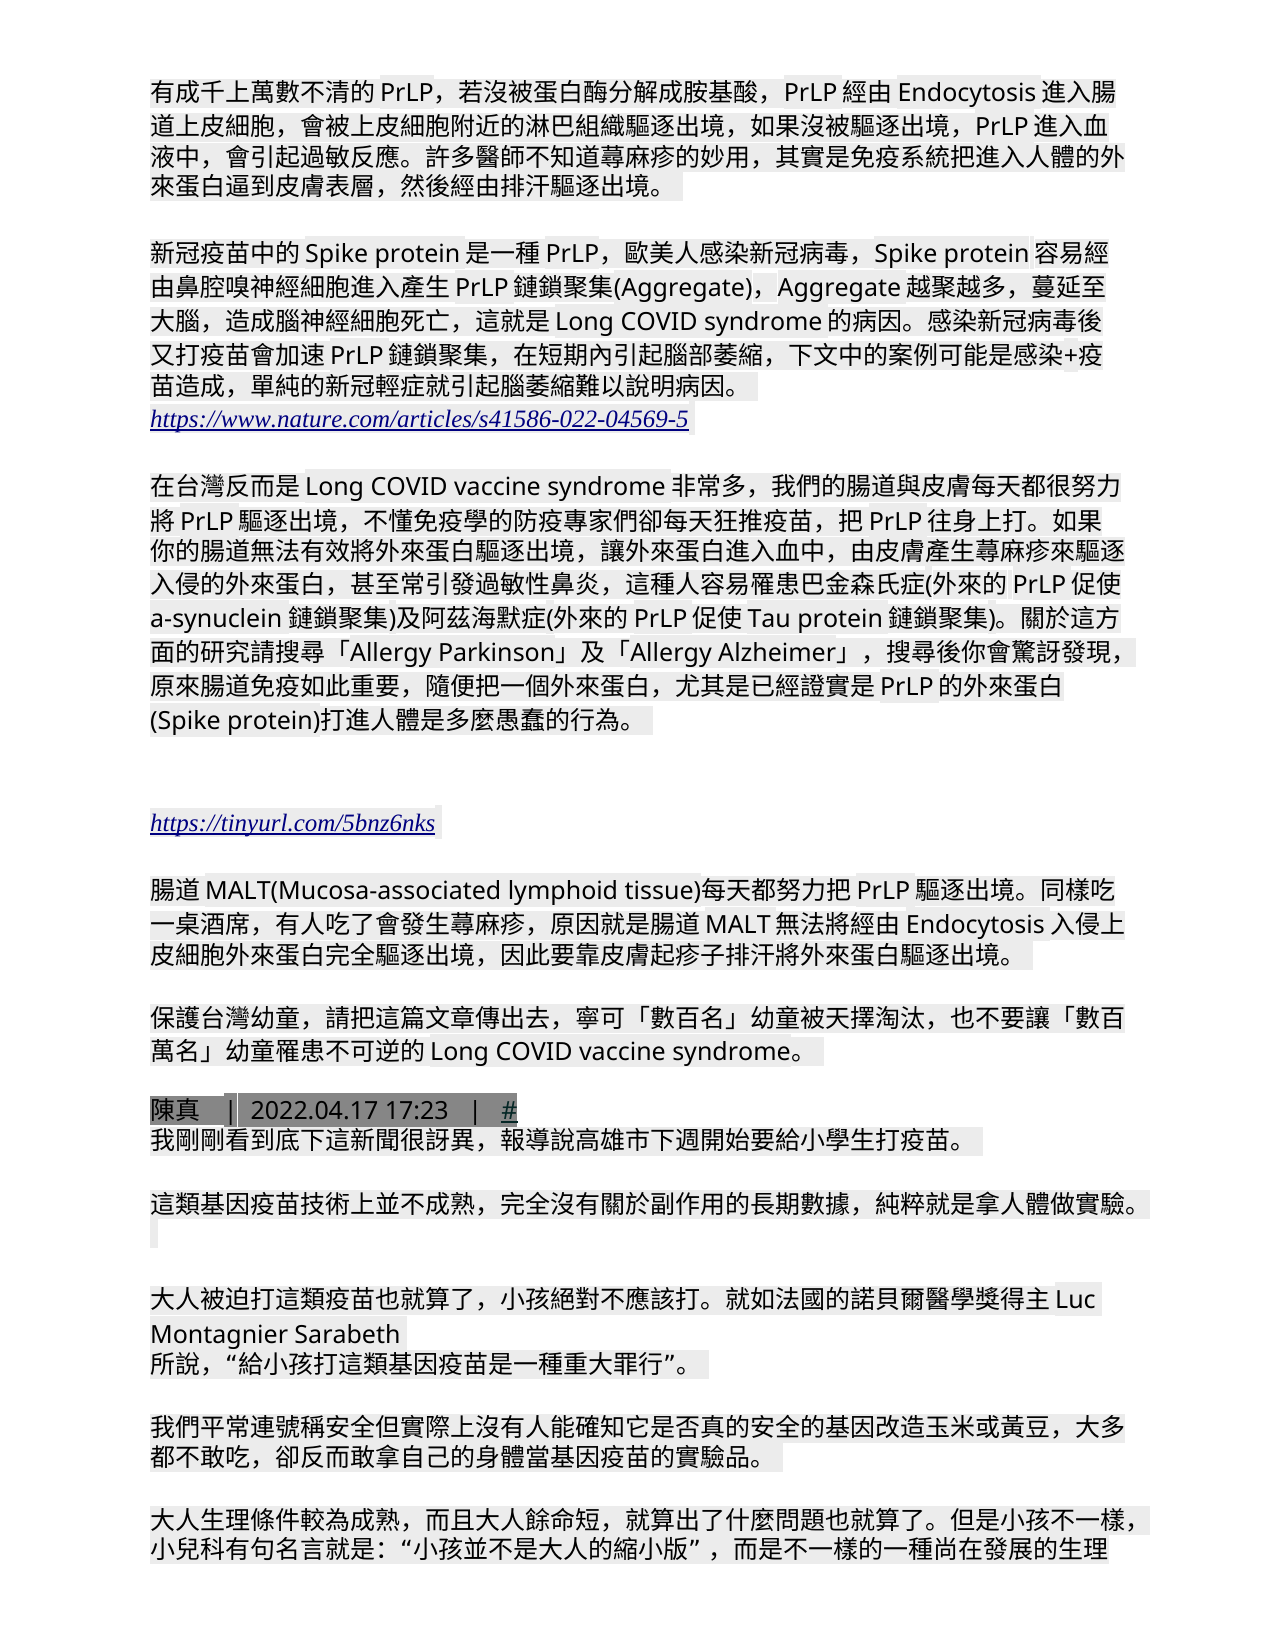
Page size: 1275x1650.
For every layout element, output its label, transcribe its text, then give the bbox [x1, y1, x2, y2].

text 保護台灣幼童，請拒打新冠疫苗【原址ＰＯ文已經撤除】 wleemc Apr 14 Thu 2022 許多沒打疫苗的人擔心被打過新冠疫苗的人Prion-like protein(PrLP) aggregates的Shedding感染，這種憂慮大可不必。其實我們每天吃下去的蛋白質及腸道病毒/細菌含有成千上萬數不清的PrLP，若沒被蛋白酶分解成胺基酸，PrLP經由Endocytosis進入腸道上皮細胞，會被上皮細胞附近的淋巴組織驅逐出境，如果沒被驅逐出境，PrLP進入血液中，會引起過敏反應。許多醫師不知道蕁麻疹的妙用，其實是免疫系統把進入人體的外來蛋白逼到皮膚表層，然後經由排汗驅逐出境。 新冠疫苗中的Spike protein是一種PrLP，歐美人感染新冠病毒，Spike protein容易經由鼻腔嗅神經細胞進入產生PrLP鏈鎖聚集(Aggregate)，Aggregate越聚越多，蔓延至大腦，造成腦神經細胞死亡，這就是Long COVID syndrome的病因。感染新冠病毒後又打疫苗會加速PrLP鏈鎖聚集，在短期內引起腦部萎縮，下文中的案例可能是感染+疫苗造成，單純的新冠輕症就引起腦萎縮難以說明病因。 https://www.nature.com/articles/s41586-022-04569-5 在台灣反而是Long COVID vaccine syndrome非常多，我們的腸道與皮膚每天都很努力將PrLP驅逐出境，不懂免疫學的防疫專家們卻每天狂推疫苗，把PrLP往身上打。如果你的腸道無法有效將外來蛋白驅逐出境，讓外來蛋白進入血中，由皮膚產生蕁麻疹來驅逐入侵的外來蛋白，甚至常引發過敏性鼻炎，這種人容易罹患巴金森氏症(外來的PrLP促使a-synuclein 鏈鎖聚集)及阿茲海默症(外來的PrLP促使Tau protein鏈鎖聚集)。關於這方面的研究請搜尋「Allergy Parkinson」及「Allergy Alzheimer」，搜尋後你會驚訝發現，原來腸道免疫如此重要，隨便把一個外來蛋白，尤其是已經證實是PrLP的外來蛋白(Spike protein)打進人體是多麼愚蠢的行為。 https://tinyurl.com/5bnz6nks 腸道MALT(Mucosa-associated lymphoid tissue)每天都努力把PrLP驅逐出境。同樣吃一桌酒席，有人吃了會發生蕁麻疹，原因就是腸道MALT無法將經由Endocytosis入侵上皮細胞外來蛋白完全驅逐出境，因此要靠皮膚起疹子排汗將外來蛋白驅逐出境。 保護台灣幼童，請把這篇文章傳出去，寧可「數百名」幼童被天擇淘汰，也不要讓「數百萬名」幼童罹患不可逆的Long COVID vaccine syndrome。 [150, 75, 1125, 1067]
text 我剛剛看到底下這新聞很訝異，報導說高雄市下週開始要給小學生打疫苗。 這類基因疫苗技術上並不成熟，完全沒有關於副作用的長期數據，純粹就是拿人體做實驗。 大人被迫打這類疫苗也就算了，小孩絕對不應該打。就如法國的諾貝爾醫學獎得主Luc Montagnier Sarabeth 所說，“給小孩打這類基因疫苗是一種重大罪行”。 我們平常連號稱安全但實際上沒有人能確知它是否真的安全的基因改造玉米或黃豆，大多都不敢吃，卻反而敢拿自己的身體當基因疫苗的實驗品。 大人生理條件較為成熟，而且大人餘命短，就算出了什麼問題也就算了。但是小孩不一樣，小兒科有句名言就是：“小孩並不是大人的縮小版” ，而是不一樣的一種尚在發展的生理狀況，迥異於已經成熟的大人。簡單說就是：並不是把大人的劑量或處置方式減半就可以拿來用在小孩身上。 就比方說小孩不可喝酒抽煙就是不可喝酒抽煙，而不是把酒精含量或尼古丁含量減半就可以給小孩。 今天如果是傳統技術的滅活疫苗就比較沒問題，因為已有百年經驗之外，生理藥理上也比較不會有內在不可測的風險。但是，基因免疫疫苗不一樣，基因免疫方面的副作用並不是一次性的，而是隨時間顯現與改變的，並不是發作之後就沒事，而是會有潛在的長期副作用，而這個長期負面效應是目前完全不清楚完全缺乏實證資料的。拿小孩來當基因疫苗的實驗品，就是一種惡性重大的罪行。 而且，小孩就算罹患新冠肺炎，重症機率極低，怎麼會需要冒著風險更為巨大、後果更可怕且全然不可預測的傷害去打基因免疫疫苗？ 如果有人不怕拿自己的小孩當實驗品，那就儘管自己去打，而不是強迫所有小孩施打。這太惡劣了。我們是絕對不會讓小孩打基因免疫疫苗的。 ………… 快新聞／「高雄市學童下週開始打莫德納」 陳其邁：疫苗庫存足夠 高雄市政府下午召開COVID-19，2019冠狀病毒防疫記者會。陳其邁表示，高雄市在下禮拜小學一年級到六年級就開始要打莫德納（Moderna）疫苗。 陳其邁指出，要小孩戴好口罩比較困難，幼兒園更不用講，因此小學施打疫苗非常重要。 小朋友確診大多都是無症狀，回到家之後大多由祖父母照顧，這些長者都65歲以上，「小孩傳給大人，大人重症死亡比率相對高」，打疫苗有上述好處。 陳其邁說，12歲以下兒童主要症狀為發燒，其次是咳嗽，部分有流鼻水、鼻塞與喉嚨症狀，青年與青少年主要症狀以咳嗽、喉嚨症狀居多。 兒童感染多屬輕症或無症狀。（圖／衛生局提供） 衛福部食藥署核准莫德納疫苗用於6至11歲兒童接種，每劑0.25毫升（含50微克的mRNA，為成人劑量的一半），兩劑施打間隔28天。 [150, 1127, 1125, 1564]
text 陳真 | 2022.04.17 17:23 | # [150, 1092, 1125, 1127]
